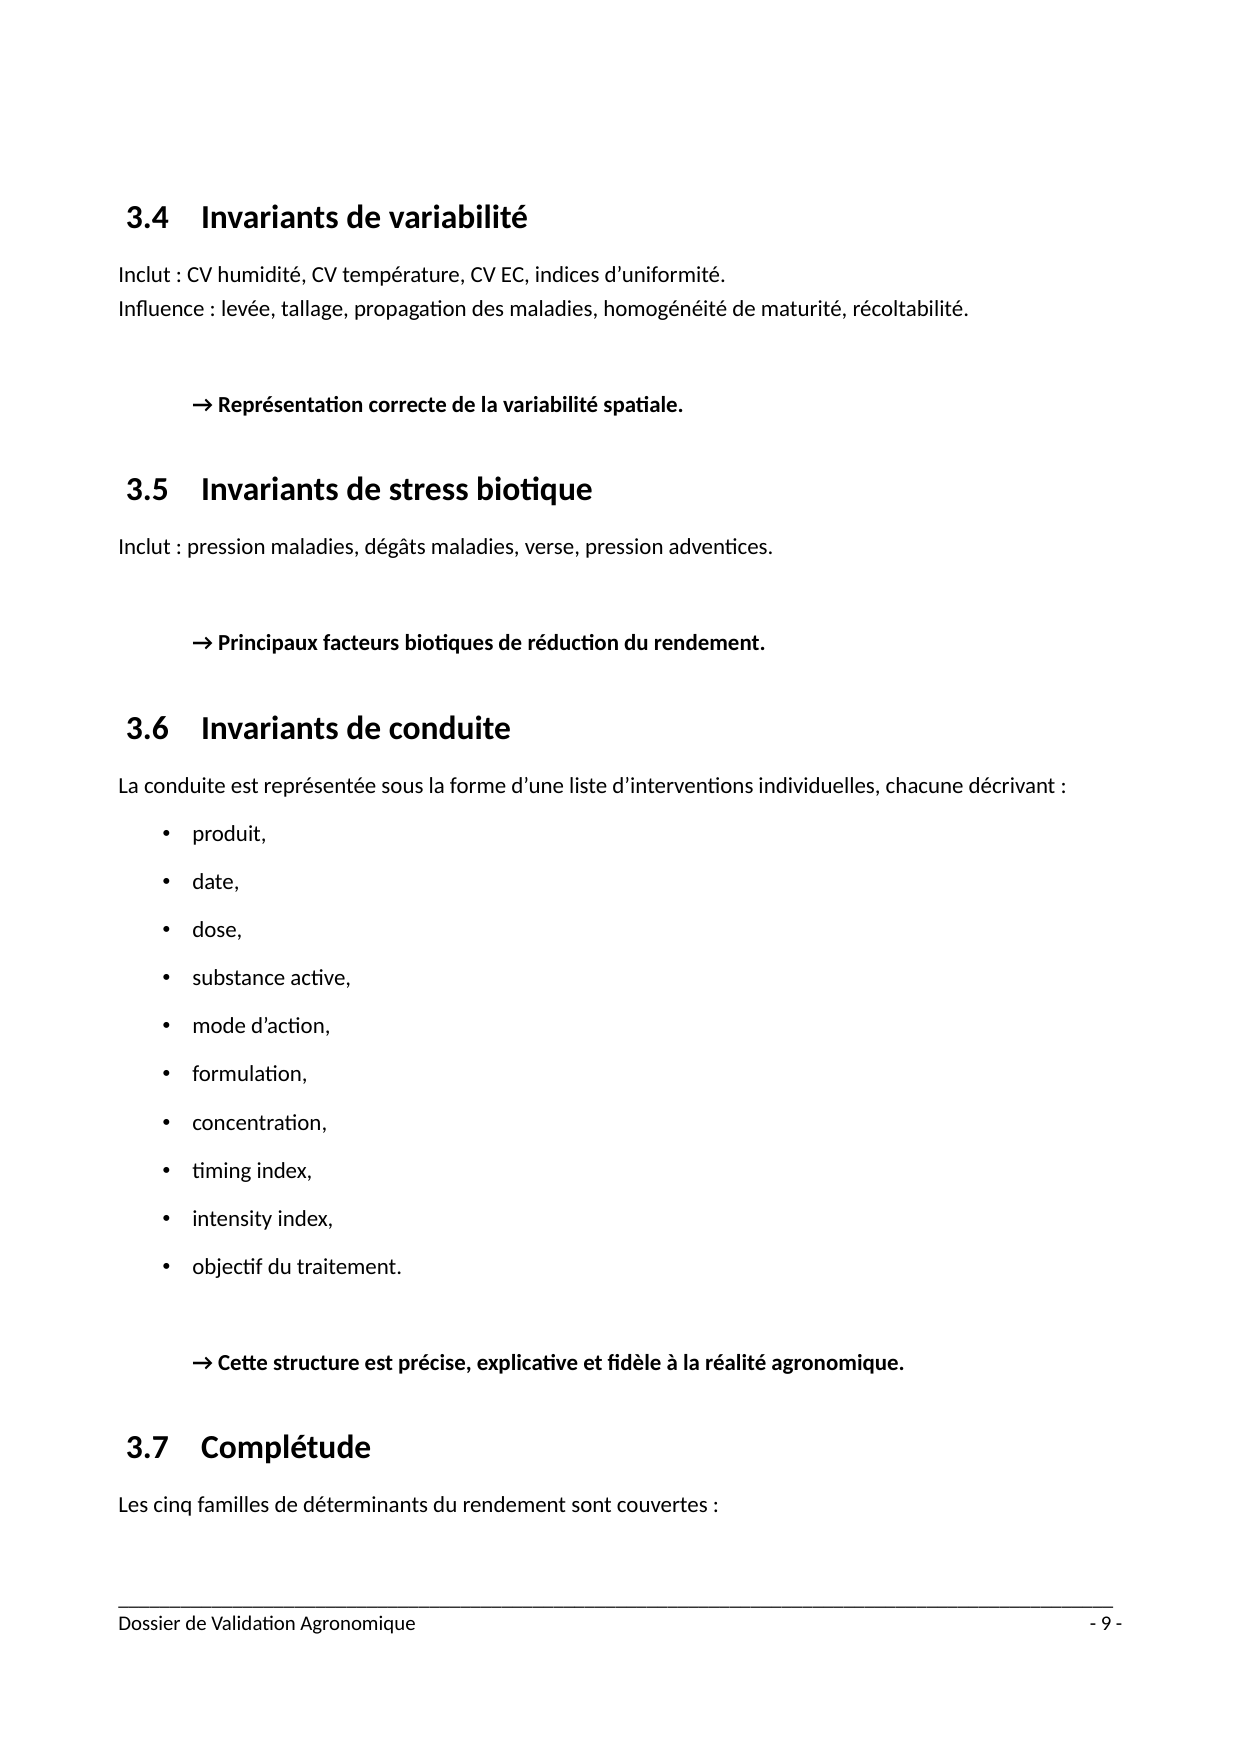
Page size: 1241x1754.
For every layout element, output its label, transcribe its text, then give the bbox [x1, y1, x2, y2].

text Inclut : CV humidité, CV température, CV EC, indices d’uniformité. Influence : levée, tallage, propagation des maladies, homogénéité de maturité, récoltabilité. [118, 260, 1122, 322]
list concentration, [162, 1108, 1122, 1136]
list objectif du traitement. [162, 1252, 1122, 1280]
list dose, [162, 915, 1122, 943]
list substance active, [162, 963, 1122, 991]
list produit, [162, 819, 1122, 847]
list mode d’action, [162, 1011, 1122, 1039]
subtitle Invariants de variabilité [118, 196, 1122, 237]
text Inclut : pression maladies, dégâts maladies, verse, pression adventices. [118, 532, 1122, 560]
text La conduite est représentée sous la forme d’une liste d’interventions individuelles, chacune décrivant : [118, 771, 1122, 799]
text → Cette structure est précise, explicative et fidèle à la réalité agronomique. [118, 1348, 1122, 1376]
list formulation, [162, 1059, 1122, 1087]
text → Principaux facteurs biotiques de réduction du rendement. [118, 628, 1122, 657]
subtitle Invariants de stress biotique [118, 468, 1122, 509]
subtitle Complétude [118, 1426, 1122, 1467]
list timing index, [162, 1156, 1122, 1184]
subtitle Invariants de conduite [118, 707, 1122, 748]
list date, [162, 867, 1122, 895]
list intensity index, [162, 1204, 1122, 1232]
text Les cinq familles de déterminants du rendement sont couvertes : [118, 1490, 1122, 1518]
text → Représentation correcte de la variabilité spatiale. [118, 390, 1122, 418]
